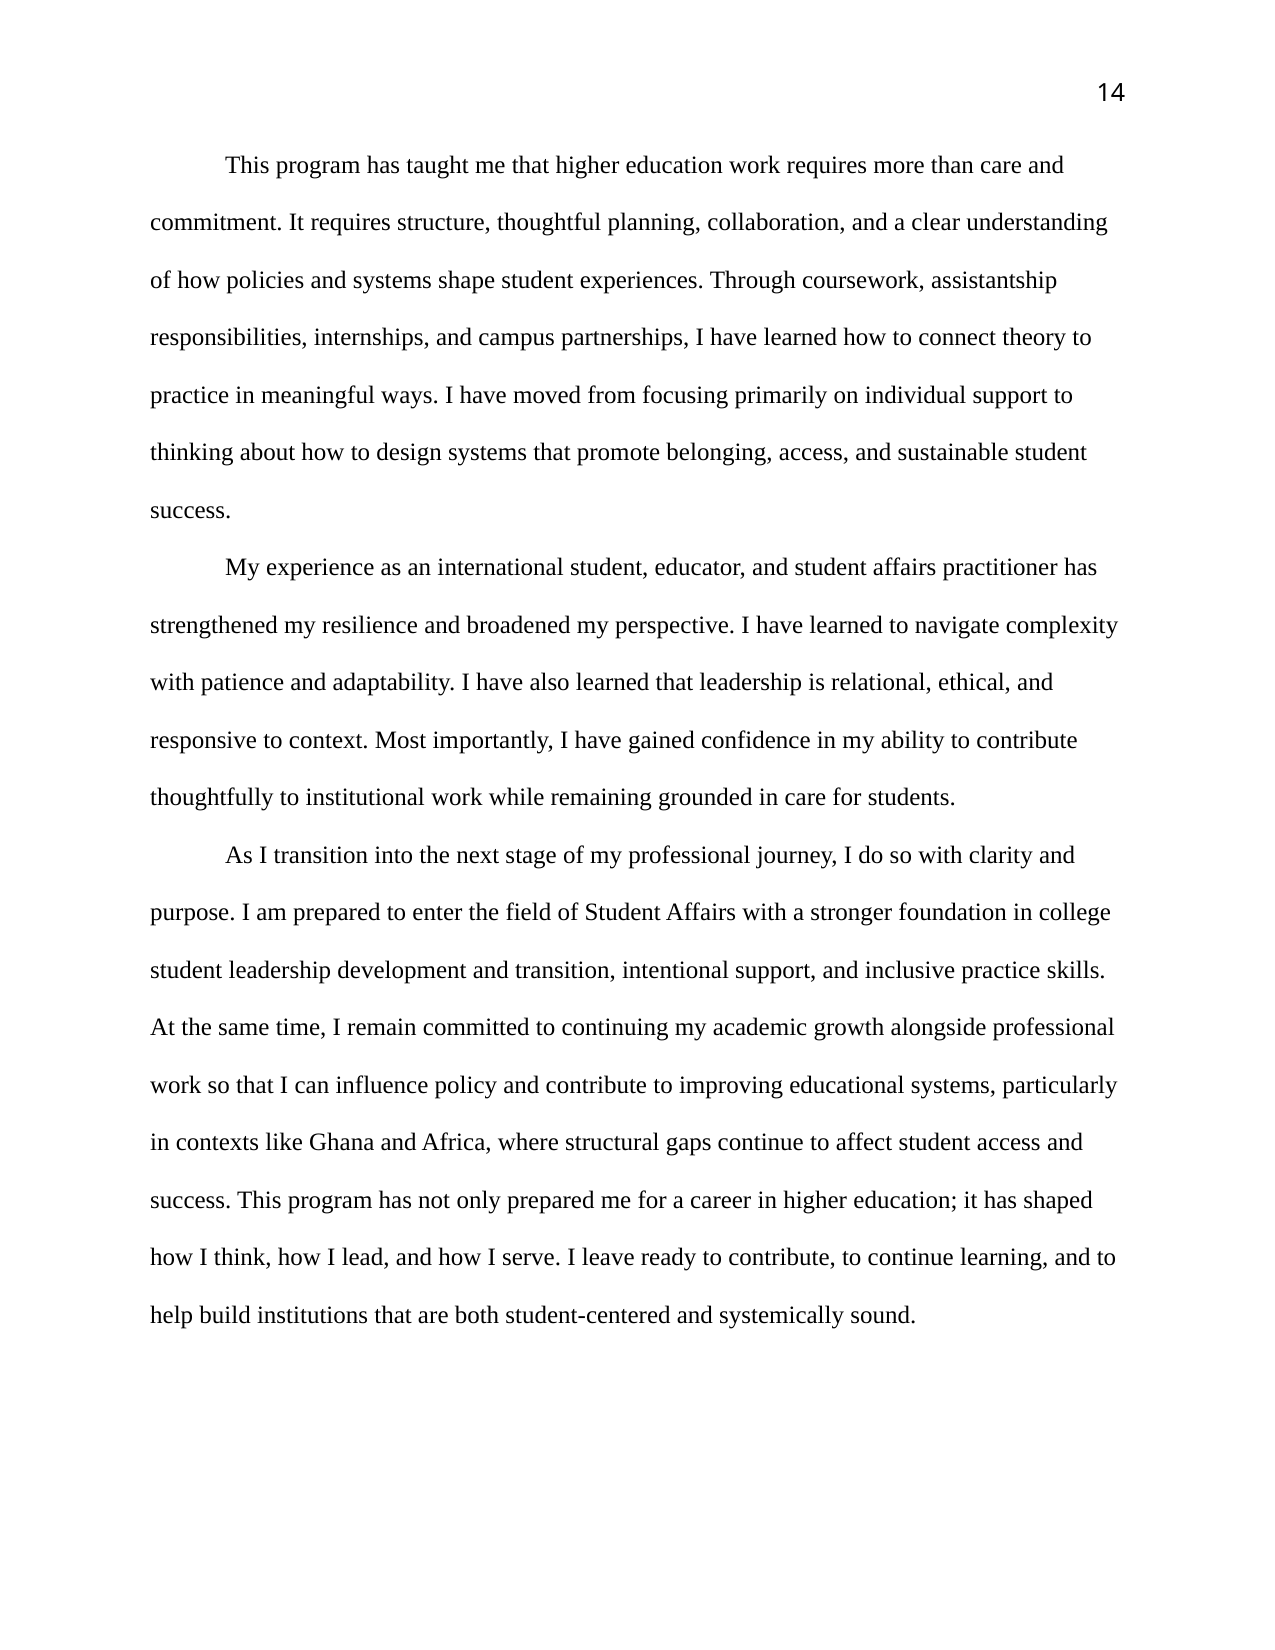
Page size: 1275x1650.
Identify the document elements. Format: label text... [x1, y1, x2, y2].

text My experience as an international student, educator, and student affairs practitioner has strengthened my resilience and broadened my perspective. I have learned to navigate complexity with patience and adaptability. I have also learned that leadership is relational, ethical, and responsive to context. Most importantly, I have gained confidence in my ability to contribute thoughtfully to institutional work while remaining grounded in care for students. [150, 552, 1125, 811]
text This program has taught me that higher education work requires more than care and commitment. It requires structure, thoughtful planning, collaboration, and a clear understanding of how policies and systems shape student experiences. Through coursework, assistantship responsibilities, internships, and campus partnerships, I have learned how to connect theory to practice in meaningful ways. I have moved from focusing primarily on individual support to thinking about how to design systems that promote belonging, access, and sustainable student success. [150, 150, 1125, 524]
text As I transition into the next stage of my professional journey, I do so with clarity and purpose. I am prepared to enter the field of Student Affairs with a stronger foundation in college student leadership development and transition, intentional support, and inclusive practice skills. At the same time, I remain committed to continuing my academic growth alongside professional work so that I can influence policy and contribute to improving educational systems, particularly in contexts like Ghana and Africa, where structural gaps continue to affect student access and success. This program has not only prepared me for a career in higher education; it has shaped how I think, how I lead, and how I serve. I leave ready to contribute, to continue learning, and to help build institutions that are both student-centered and systemically sound. [150, 840, 1125, 1329]
